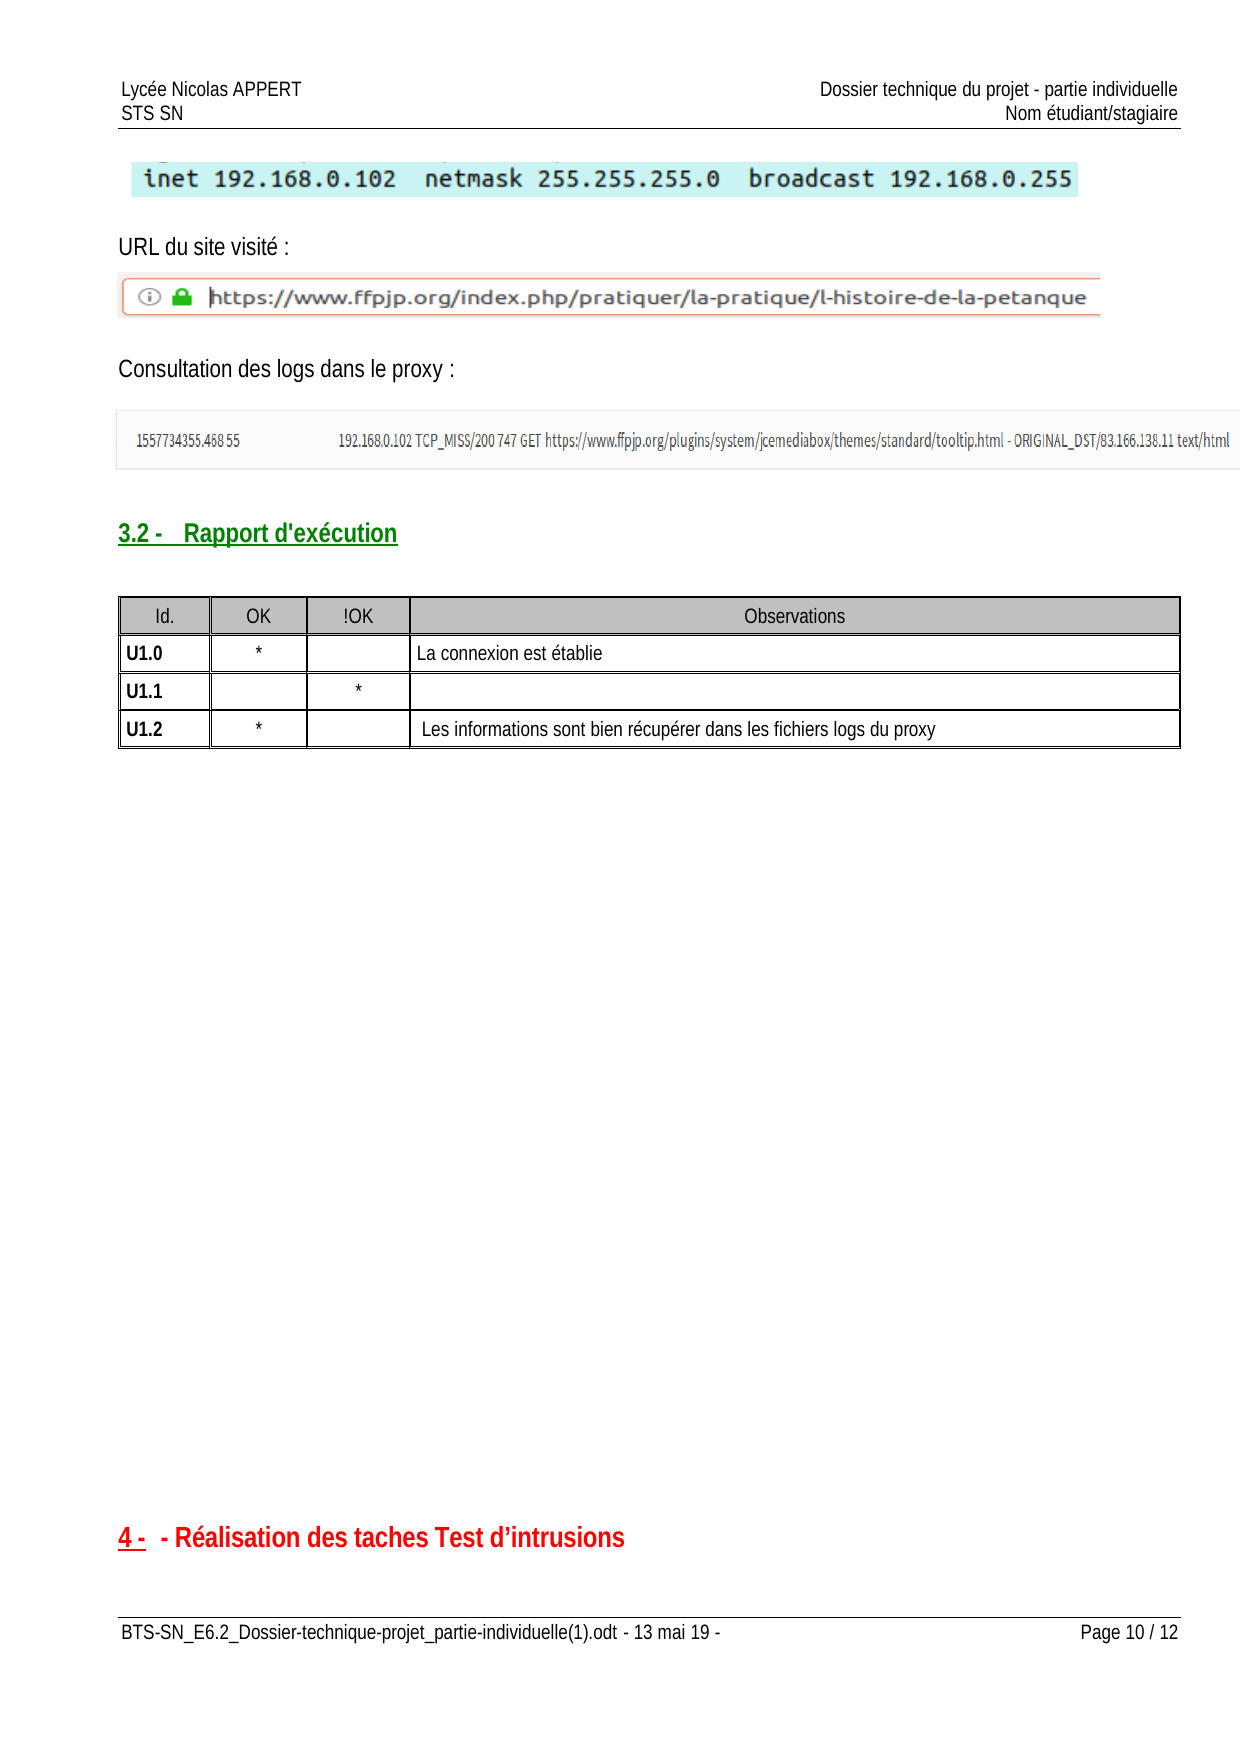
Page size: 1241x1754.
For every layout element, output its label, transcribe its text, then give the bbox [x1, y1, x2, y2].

table_cell [308, 636, 409, 671]
table_cell * [308, 674, 409, 709]
subtitle - Réalisation des taches Test d’intrusions [118, 1521, 1181, 1554]
table_cell * [212, 636, 306, 671]
table_cell U1.2 [121, 711, 209, 746]
table_cell * [212, 711, 306, 746]
table_cell [308, 711, 409, 746]
table_header Observations [411, 598, 1179, 633]
table_cell U1.1 [121, 674, 209, 709]
table_cell Les informations sont bien récupérer dans les fichiers logs du proxy [411, 711, 1179, 746]
table_cell La connexion est établie [411, 636, 1179, 671]
text Consultation des logs dans le proxy : [118, 353, 1181, 382]
table_header !OK [308, 598, 409, 633]
table_header Id. [121, 598, 209, 633]
table_cell [411, 674, 1179, 709]
picture [114, 410, 1241, 470]
text URL du site visité : [118, 232, 1181, 261]
subtitle Rapport d'exécution [118, 517, 1181, 548]
table_cell [212, 674, 306, 709]
picture [117, 272, 1100, 318]
table_cell U1.0 [121, 636, 209, 671]
table_header OK [212, 598, 306, 633]
picture [131, 162, 1079, 197]
